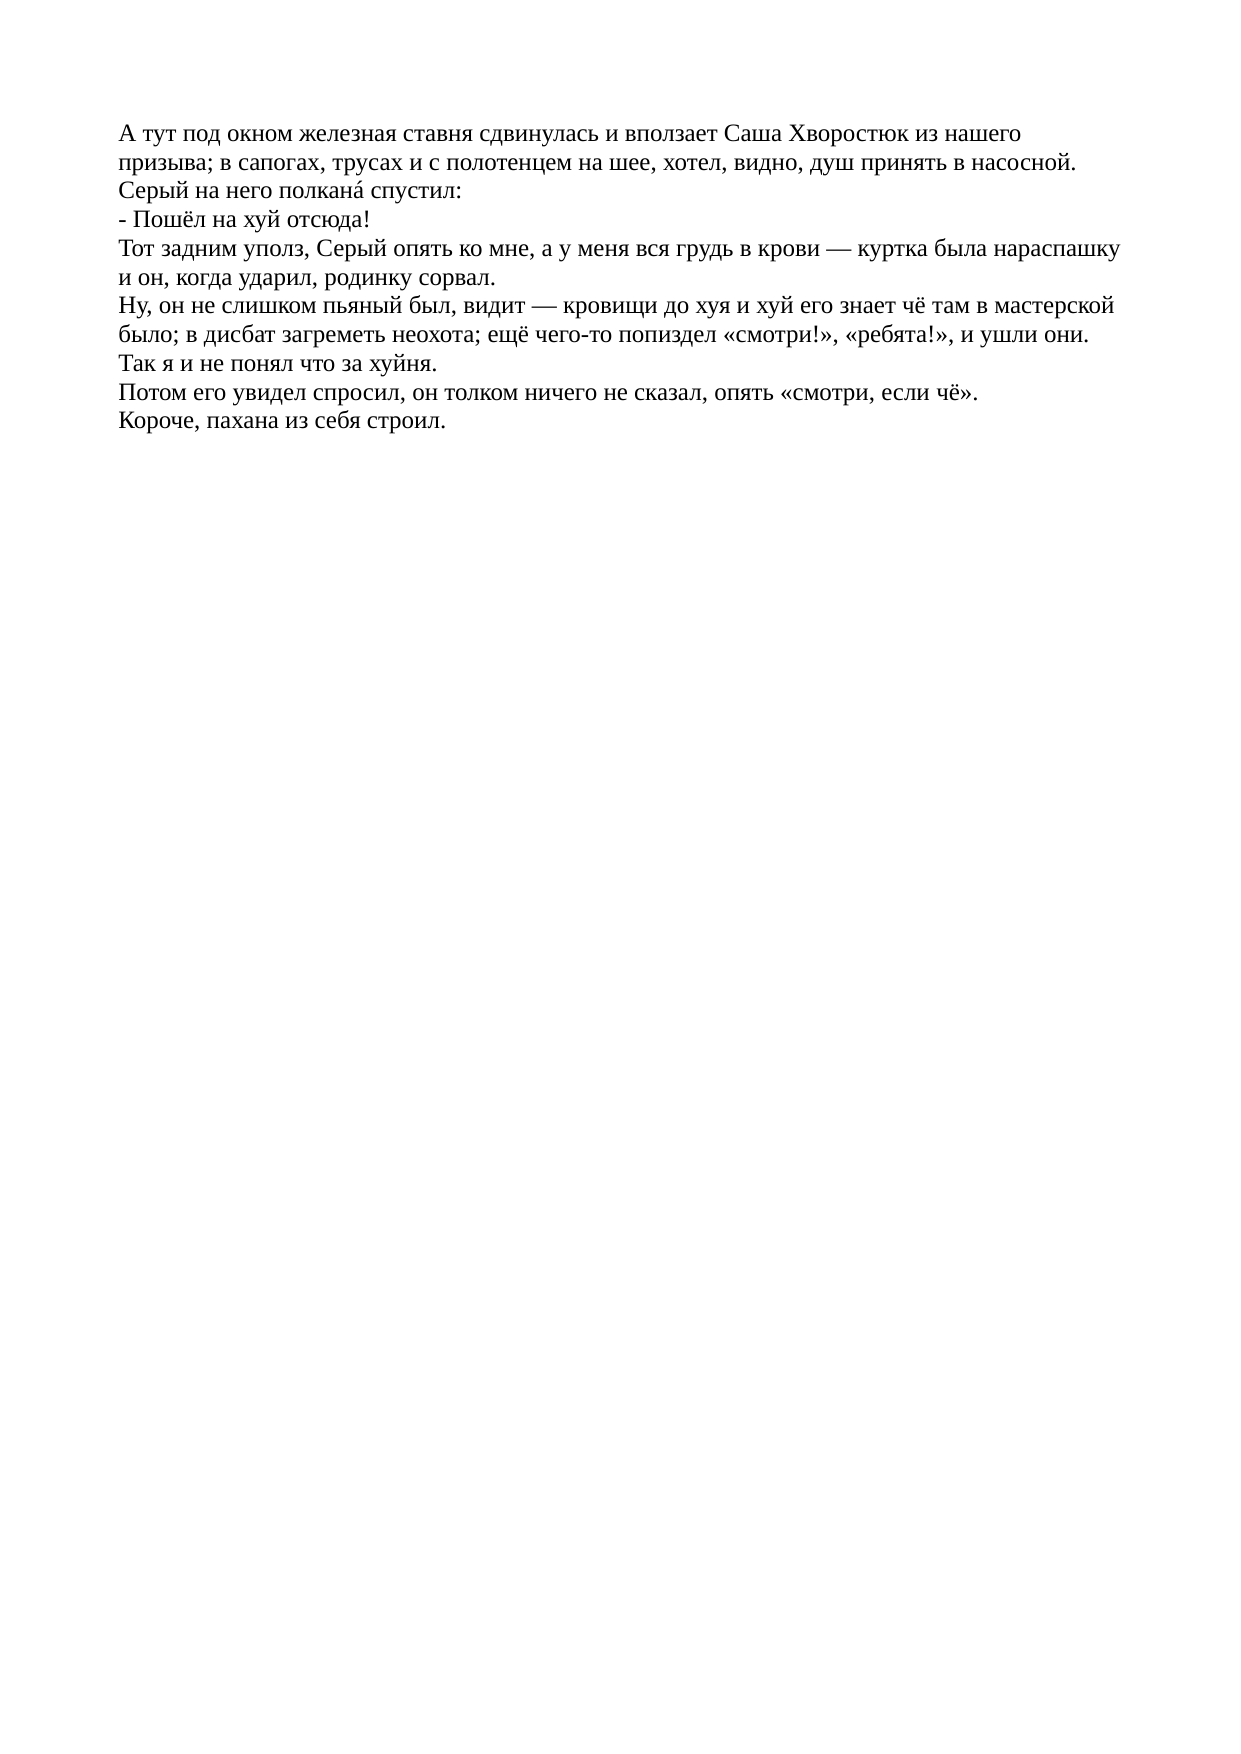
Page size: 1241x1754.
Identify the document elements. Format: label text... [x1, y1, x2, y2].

text Короче, пахана из себя строил. [118, 406, 1122, 434]
text А тут под окном железная ставня сдвинулась и вползает Саша Хворостюк из нашего призыва; в сапогах, трусах и с полотенцем на шее, хотел, видно, душ принять в насосной. [118, 118, 1122, 176]
text Тот задним уполз, Серый опять ко мне, а у меня вся грудь в крови — куртка была нараспашку и он, когда ударил, родинку сорвал. [118, 233, 1122, 291]
text Потом его увидел спросил, он толком ничего не сказал, опять «смотри, если чё». [118, 377, 1122, 406]
text - Пошёл на хуй отсюда! [118, 204, 1122, 233]
text Так я и не понял что за хуйня. [118, 348, 1122, 377]
text Серый на него полканá спустил: [118, 176, 1122, 204]
text Ну, он не слишком пьяный был, видит — кровищи до хуя и хуй его знает чё там в мастерской было; в дисбат загреметь неохота; ещё чего-то попиздел «смотри!», «ребята!», и ушли они. [118, 291, 1122, 348]
